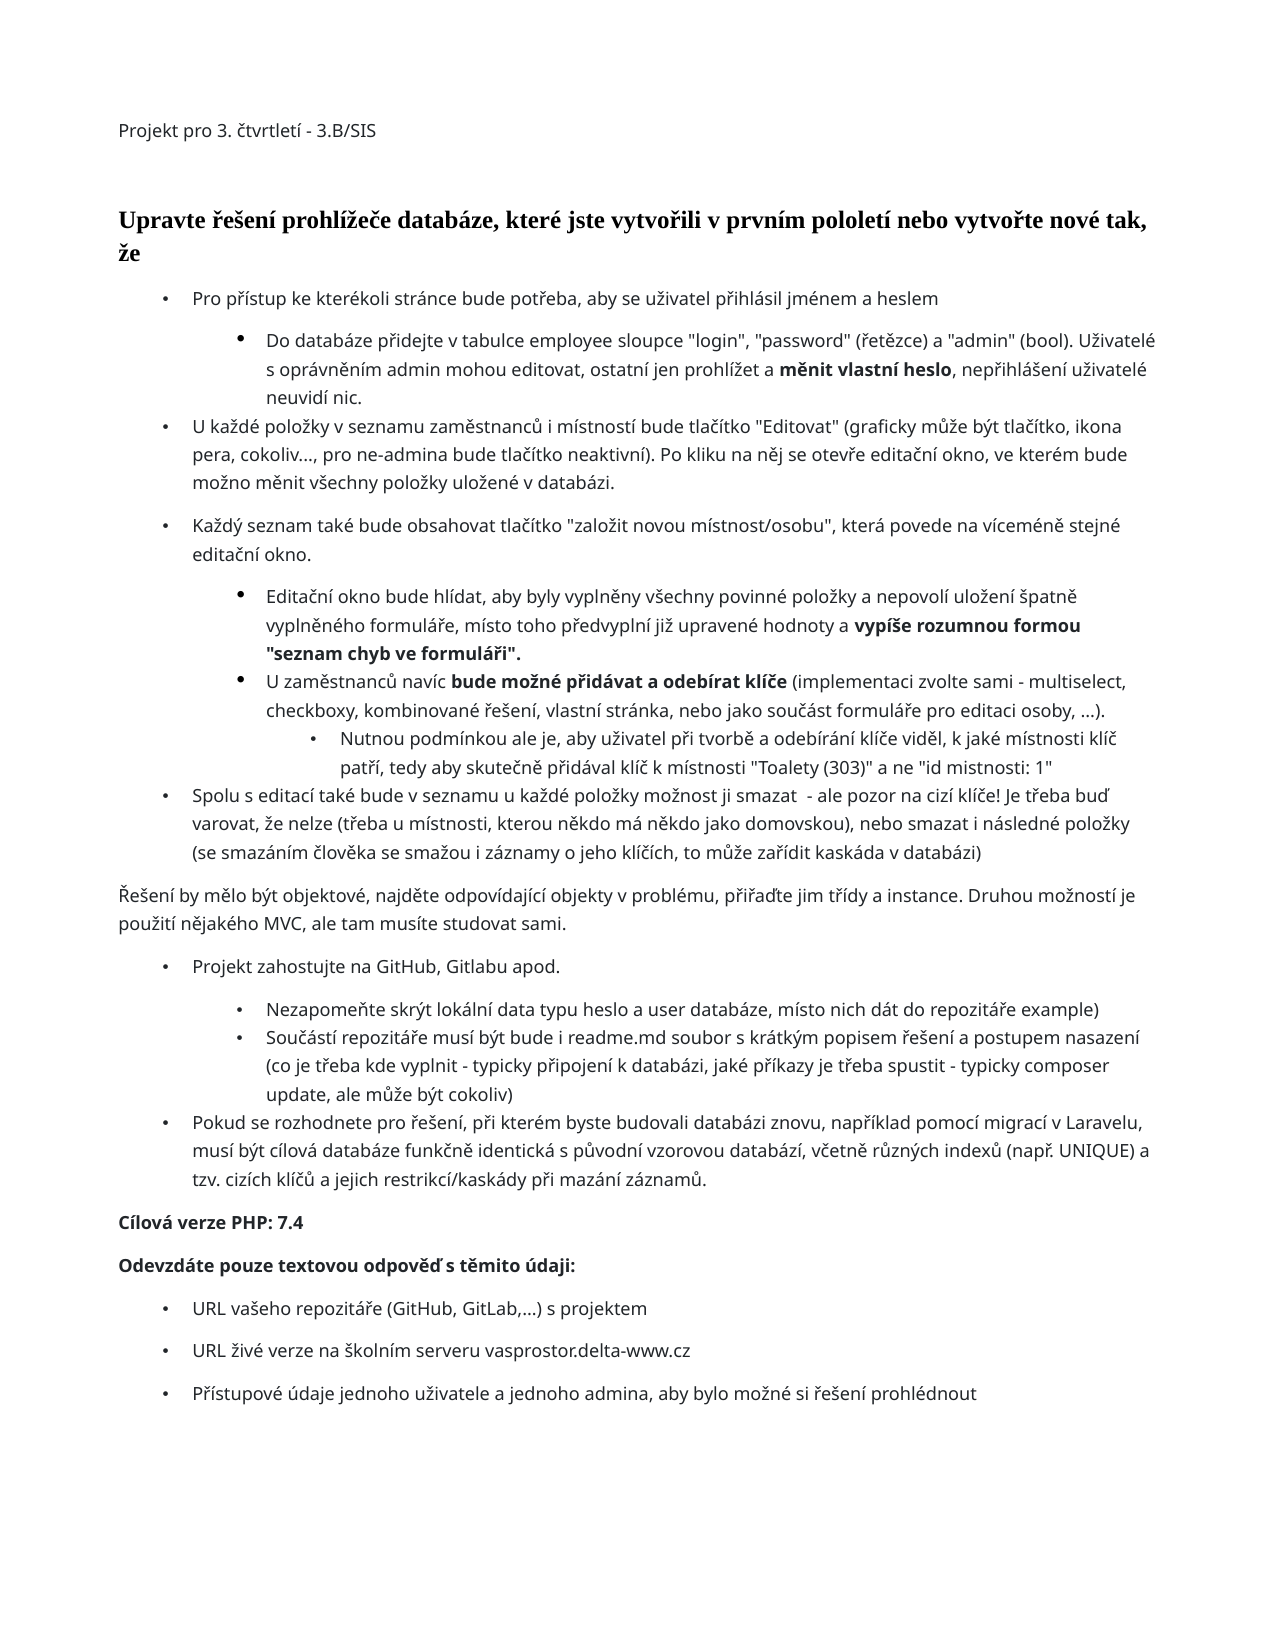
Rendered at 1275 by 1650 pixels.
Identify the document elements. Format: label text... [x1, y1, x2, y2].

subtitle Projekt pro 3. čtvrtletí - 3.B/SIS [118, 118, 1157, 143]
list Nezapomeňte skrýt lokální data typu heslo a user databáze, místo nich dát do repozitáře example) [236, 997, 1157, 1021]
list Pokud se rozhodnete pro řešení, při kterém byste budovali databázi znovu, například pomocí migrací v Laravelu, musí být cílová databáze funkčně identická s původní vzorovou databází, včetně různých indexů (např. UNIQUE) a tzv. cizích klíčů a jejich restrikcí/kaskády při mazání záznamů. [162, 1110, 1157, 1191]
list URL vašeho repozitáře (GitHub, GitLab,…) s projektem [162, 1296, 1157, 1320]
list Přístupové údaje jednoho uživatele a jednoho admina, aby bylo možné si řešení prohlédnout [162, 1381, 1157, 1406]
text Cílová verze PHP: 7.4 [118, 1210, 1157, 1234]
list Každý seznam také bude obsahovat tlačítko "založit novou místnost/osobu", která povede na víceméně stejné editační okno. [162, 513, 1157, 566]
list Editační okno bude hlídat, aby byly vyplněny všechny povinné položky a nepovolí uložení špatně vyplněného formuláře, místo toho předvyplní již upravené hodnoty a vypíše rozumnou formou "seznam chyb ve formuláři". [236, 584, 1157, 666]
list U každé položky v seznamu zaměstnanců i místností bude tlačítko "Editovat" (graficky může být tlačítko, ikona pera, cokoliv..., pro ne-admina bude tlačítko neaktivní). Po kliku na něj se otevře editační okno, ve kterém bude možno měnit všechny položky uložené v databázi. [162, 414, 1157, 495]
text Řešení by mělo být objektové, najděte odpovídající objekty v problému, přiřaďte jim třídy a instance. Druhou možností je použití nějakého MVC, ale tam musíte studovat sami. [118, 883, 1157, 936]
list Pro přístup ke kterékoli stránce bude potřeba, aby se uživatel přihlásil jménem a heslem [162, 286, 1157, 310]
list Nutnou podmínkou ale je, aby uživatel při tvorbě a odebírání klíče viděl, k jaké místnosti klíč patří, tedy aby skutečně přidával klíč k místnosti "Toalety (303)" a ne "id mistnosti: 1" [310, 726, 1157, 779]
text Upravte řešení prohlížeče databáze, které jste vytvořili v prvním pololetí nebo vytvořte nové tak, že [118, 205, 1157, 267]
list Do databáze přidejte v tabulce employee sloupce "login", "password" (řetězce) a "admin" (bool). Uživatelé s oprávněním admin mohou editovat, ostatní jen prohlížet a měnit vlastní heslo, nepřihlášení uživatelé neuvidí nic. [236, 328, 1157, 410]
list URL živé verze na školním serveru vasprostor.delta-www.cz [162, 1338, 1157, 1363]
text Odevzdáte pouze textovou odpověď s těmito údaji: [118, 1253, 1157, 1277]
list Projekt zahostujte na GitHub, Gitlabu apod. [162, 954, 1157, 978]
list U zaměstnanců navíc bude možné přidávat a odebírat klíče (implementaci zvolte sami - multiselect, checkboxy, kombinované řešení, vlastní stránka, nebo jako součást formuláře pro editaci osoby, ...). [236, 669, 1157, 723]
list Spolu s editací také bude v seznamu u každé položky možnost ji smazat - ale pozor na cizí klíče! Je třeba buď varovat, že nelze (třeba u místnosti, kterou někdo má někdo jako domovskou), nebo smazat i následné položky (se smazáním člověka se smažou i záznamy o jeho klíčích, to může zařídit kaskáda v databázi) [162, 783, 1157, 864]
list Součástí repozitáře musí být bude i readme.md soubor s krátkým popisem řešení a postupem nasazení (co je třeba kde vyplnit - typicky připojení k databázi, jaké příkazy je třeba spustit - typicky composer update, ale může být cokoliv) [236, 1025, 1157, 1106]
